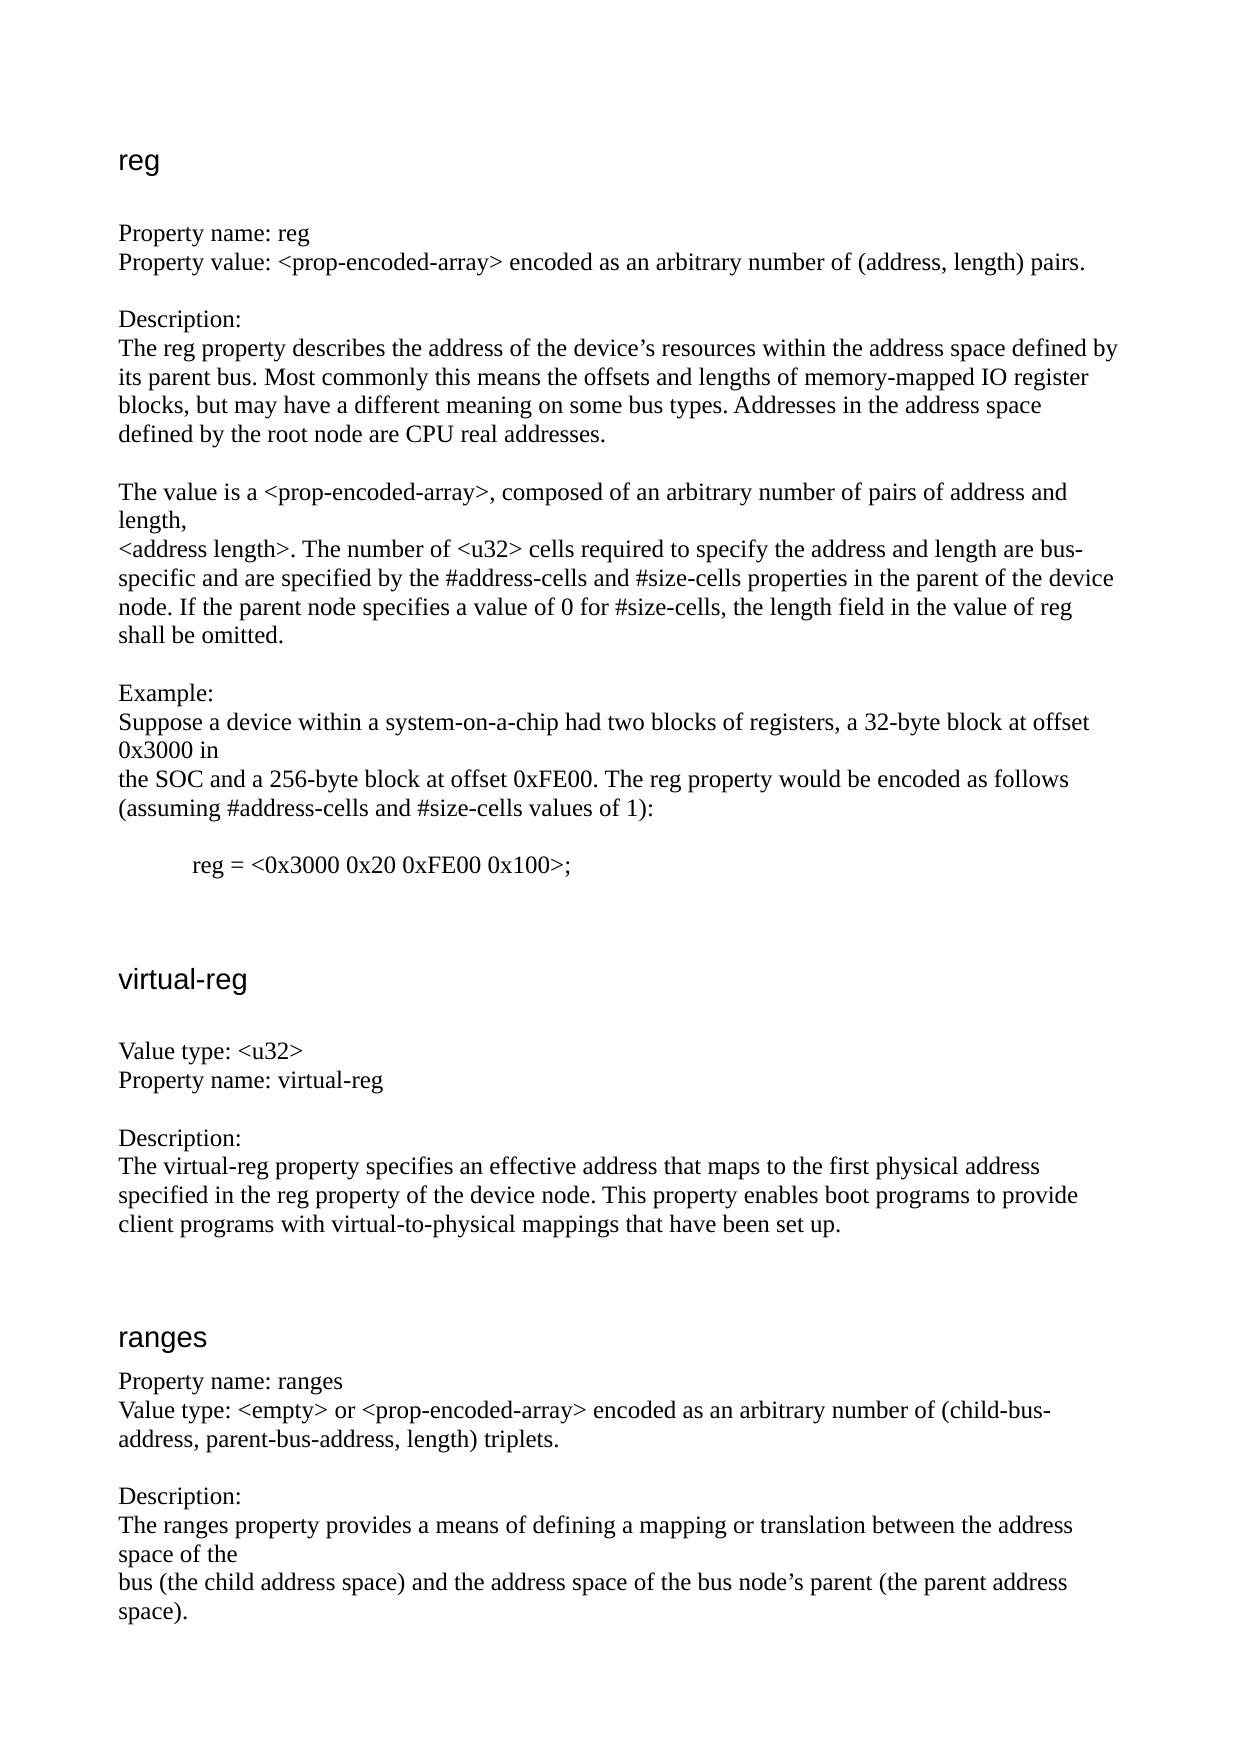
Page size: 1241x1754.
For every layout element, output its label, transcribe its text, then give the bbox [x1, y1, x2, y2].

text Suppose a device within a system-on-a-chip had two blocks of registers, a 32-byte block at offset 0x3000 in [118, 707, 1122, 764]
text Property value: <prop-encoded-array> encoded as an arbitrary number of (address, length) pairs. [118, 247, 1122, 275]
text reg = <0x3000 0x20 0xFE00 0x100>; [118, 850, 1122, 879]
text The ranges property provides a means of defining a mapping or translation between the address space of the [118, 1510, 1122, 1567]
text The value is a <prop-encoded-array>, composed of an arbitrary number of pairs of address and length, [118, 477, 1122, 534]
text The virtual-reg property specifies an effective address that maps to the first physical address specified in the reg property of the device node. This property enables boot programs to provide client programs with virtual-to-physical mappings that have been set up. [118, 1151, 1122, 1238]
text bus (the child address space) and the address space of the bus node’s parent (the parent address space). [118, 1567, 1122, 1625]
text Description: [118, 1481, 1122, 1510]
text The reg property describes the address of the device’s resources within the address space defined by its parent bus. Most commonly this means the offsets and lengths of memory-mapped IO register blocks, but may have a different meaning on some bus types. Addresses in the address space defined by the root node are CPU real addresses. [118, 333, 1122, 448]
text Property name: reg [118, 218, 1122, 247]
subtitle reg [118, 143, 1122, 177]
text Value type: <empty> or <prop-encoded-array> encoded as an arbitrary number of (child-bus-address, parent-bus-address, length) triplets. [118, 1395, 1122, 1452]
text Example: [118, 678, 1122, 707]
subtitle virtual-reg [118, 962, 1122, 995]
text Property name: ranges [118, 1366, 1122, 1395]
text <address length>. The number of <u32> cells required to specify the address and length are bus-specific and are specified by the #address-cells and #size-cells properties in the parent of the device node. If the parent node specifies a value of 0 for #size-cells, the length field in the value of reg shall be omitted. [118, 534, 1122, 649]
text Description: [118, 1123, 1122, 1151]
text Property name: virtual-reg [118, 1065, 1122, 1094]
text the SOC and a 256-byte block at offset 0xFE00. The reg property would be encoded as follows (assuming #address-cells and #size-cells values of 1): [118, 764, 1122, 822]
subtitle ranges [118, 1320, 1122, 1354]
text Description: [118, 304, 1122, 333]
text Value type: <u32> [118, 1036, 1122, 1065]
